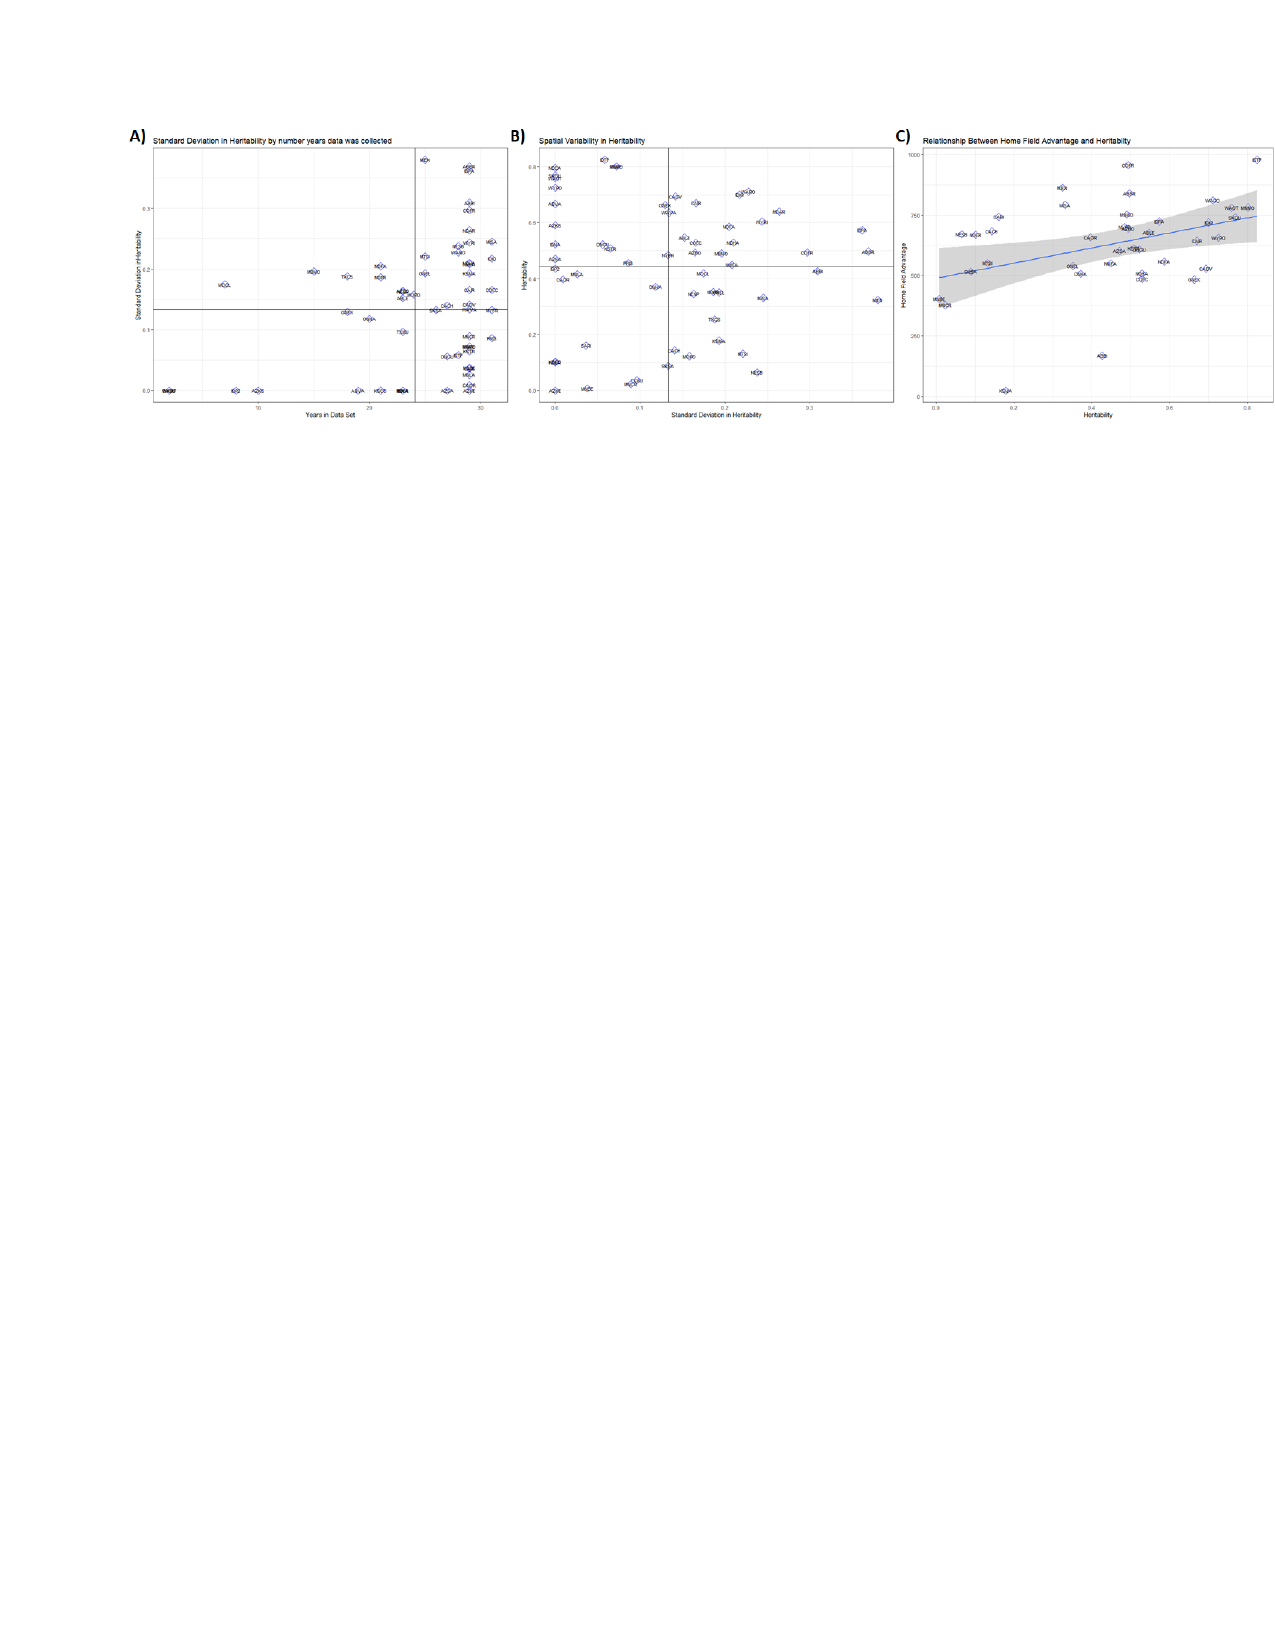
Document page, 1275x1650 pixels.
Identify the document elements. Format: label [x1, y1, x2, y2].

picture [118, 118, 1275, 421]
